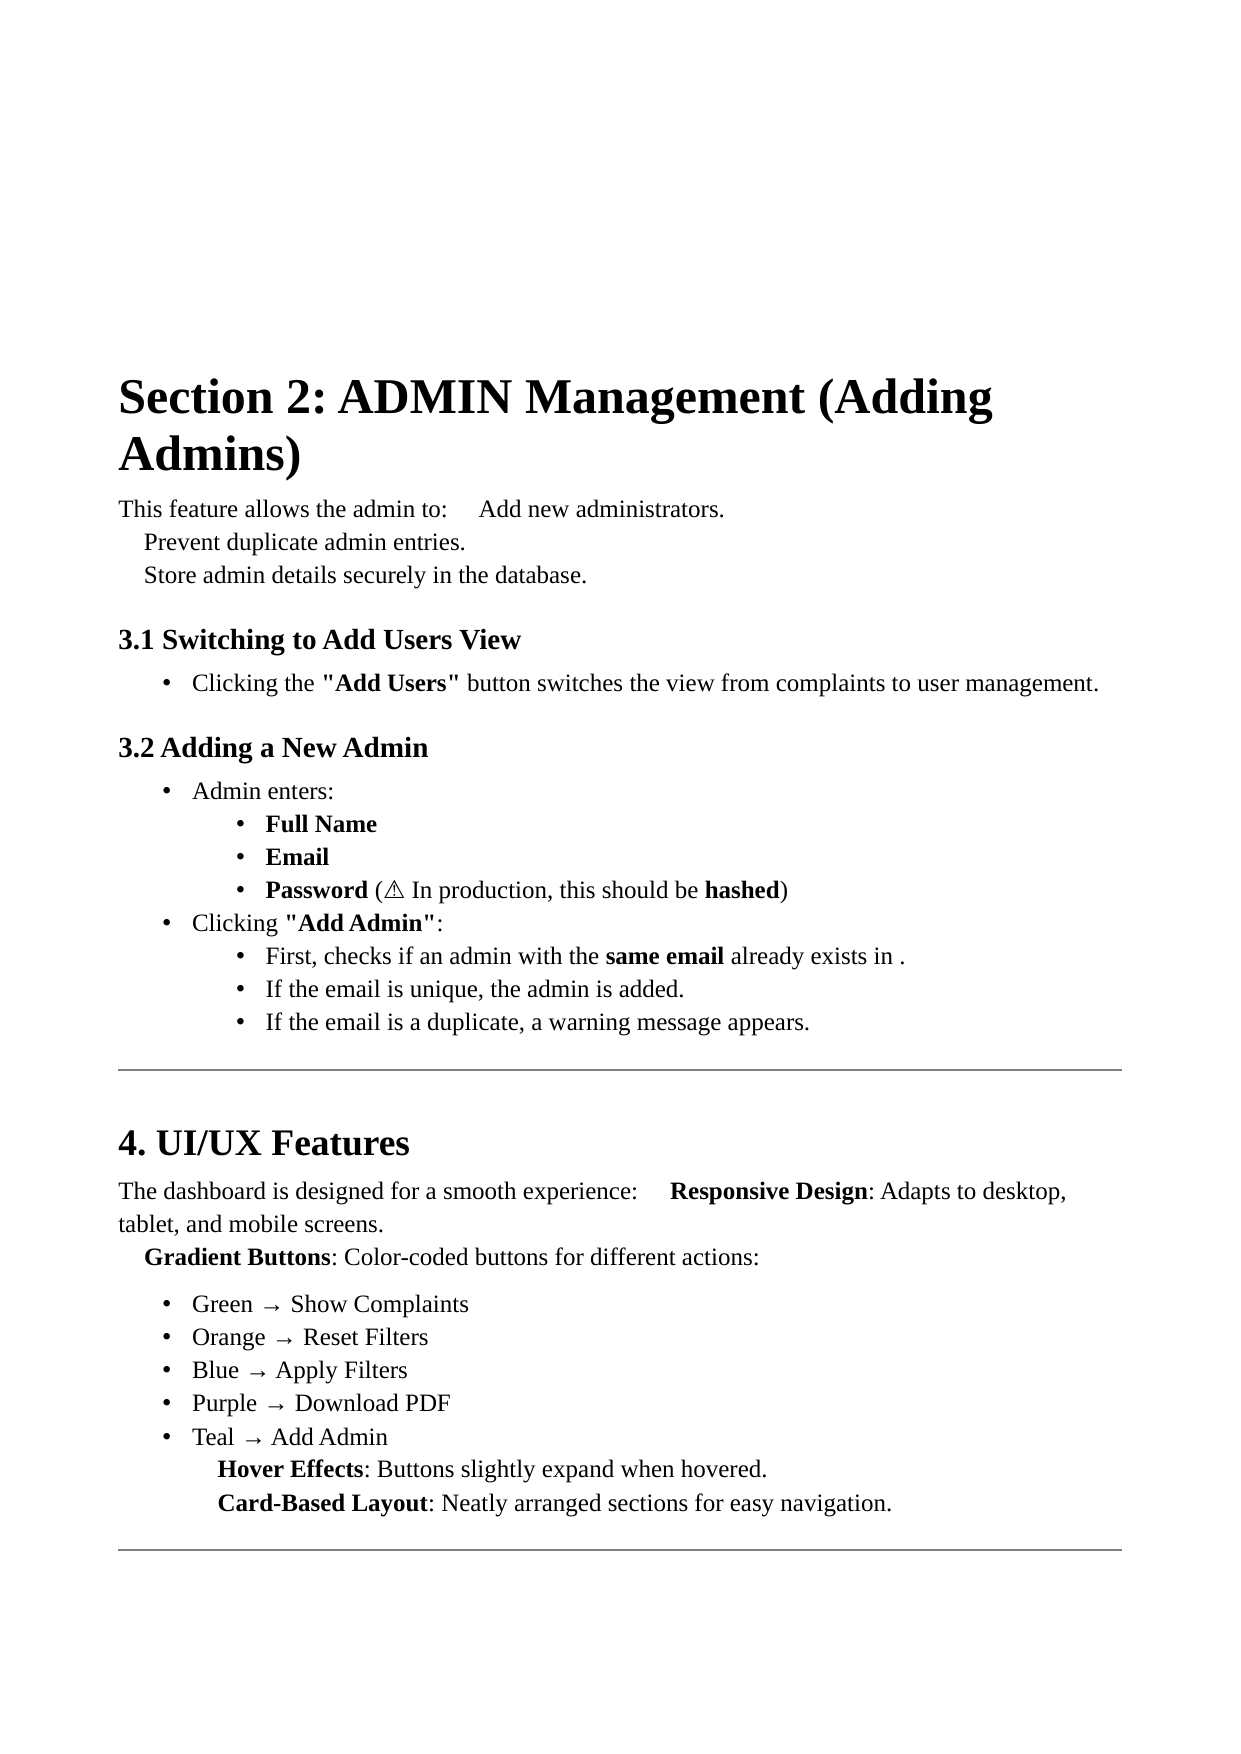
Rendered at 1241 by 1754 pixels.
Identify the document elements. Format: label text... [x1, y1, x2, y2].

subtitle Section 2: ADMIN Management (Adding Admins) [118, 366, 1122, 481]
subtitle 3.1 Switching to Add Users View [118, 622, 1122, 656]
list Purple → Download PDF [162, 1388, 1122, 1417]
list Admin enters: [162, 776, 1122, 805]
subtitle 3.2 Adding a New Admin [118, 730, 1122, 764]
subtitle 4. UI/UX Features [118, 1120, 1122, 1163]
list Email [236, 842, 1122, 871]
list Teal → Add Admin ✅ Hover Effects: Buttons slightly expand when hovered. ✅ Card-Based Layout: Neatly arranged sections for easy navigation. [162, 1422, 1122, 1516]
list If the email is unique, the admin is added. [236, 974, 1122, 1003]
list Full Name [236, 809, 1122, 838]
list Clicking "Add Admin": [162, 908, 1122, 937]
list First, checks if an admin with the same email already exists in . [236, 941, 1122, 970]
list Green → Show Complaints [162, 1289, 1122, 1318]
list If the email is a duplicate, a warning message appears. [236, 1007, 1122, 1036]
list Password (⚠️ In production, this should be hashed) [236, 875, 1122, 904]
list Orange → Reset Filters [162, 1322, 1122, 1351]
list Clicking the "Add Users" button switches the view from complaints to user management. [162, 668, 1122, 697]
list Blue → Apply Filters [162, 1356, 1122, 1384]
text The dashboard is designed for a smooth experience: ✅ Responsive Design: Adapts to desktop, tablet, and mobile screens. ✅ Gradient Buttons: Color-coded buttons for different actions: [118, 1176, 1122, 1271]
text This feature allows the admin to: ✅ Add new administrators. ✅ Prevent duplicate admin entries. ✅ Store admin details securely in the database. [118, 494, 1122, 589]
